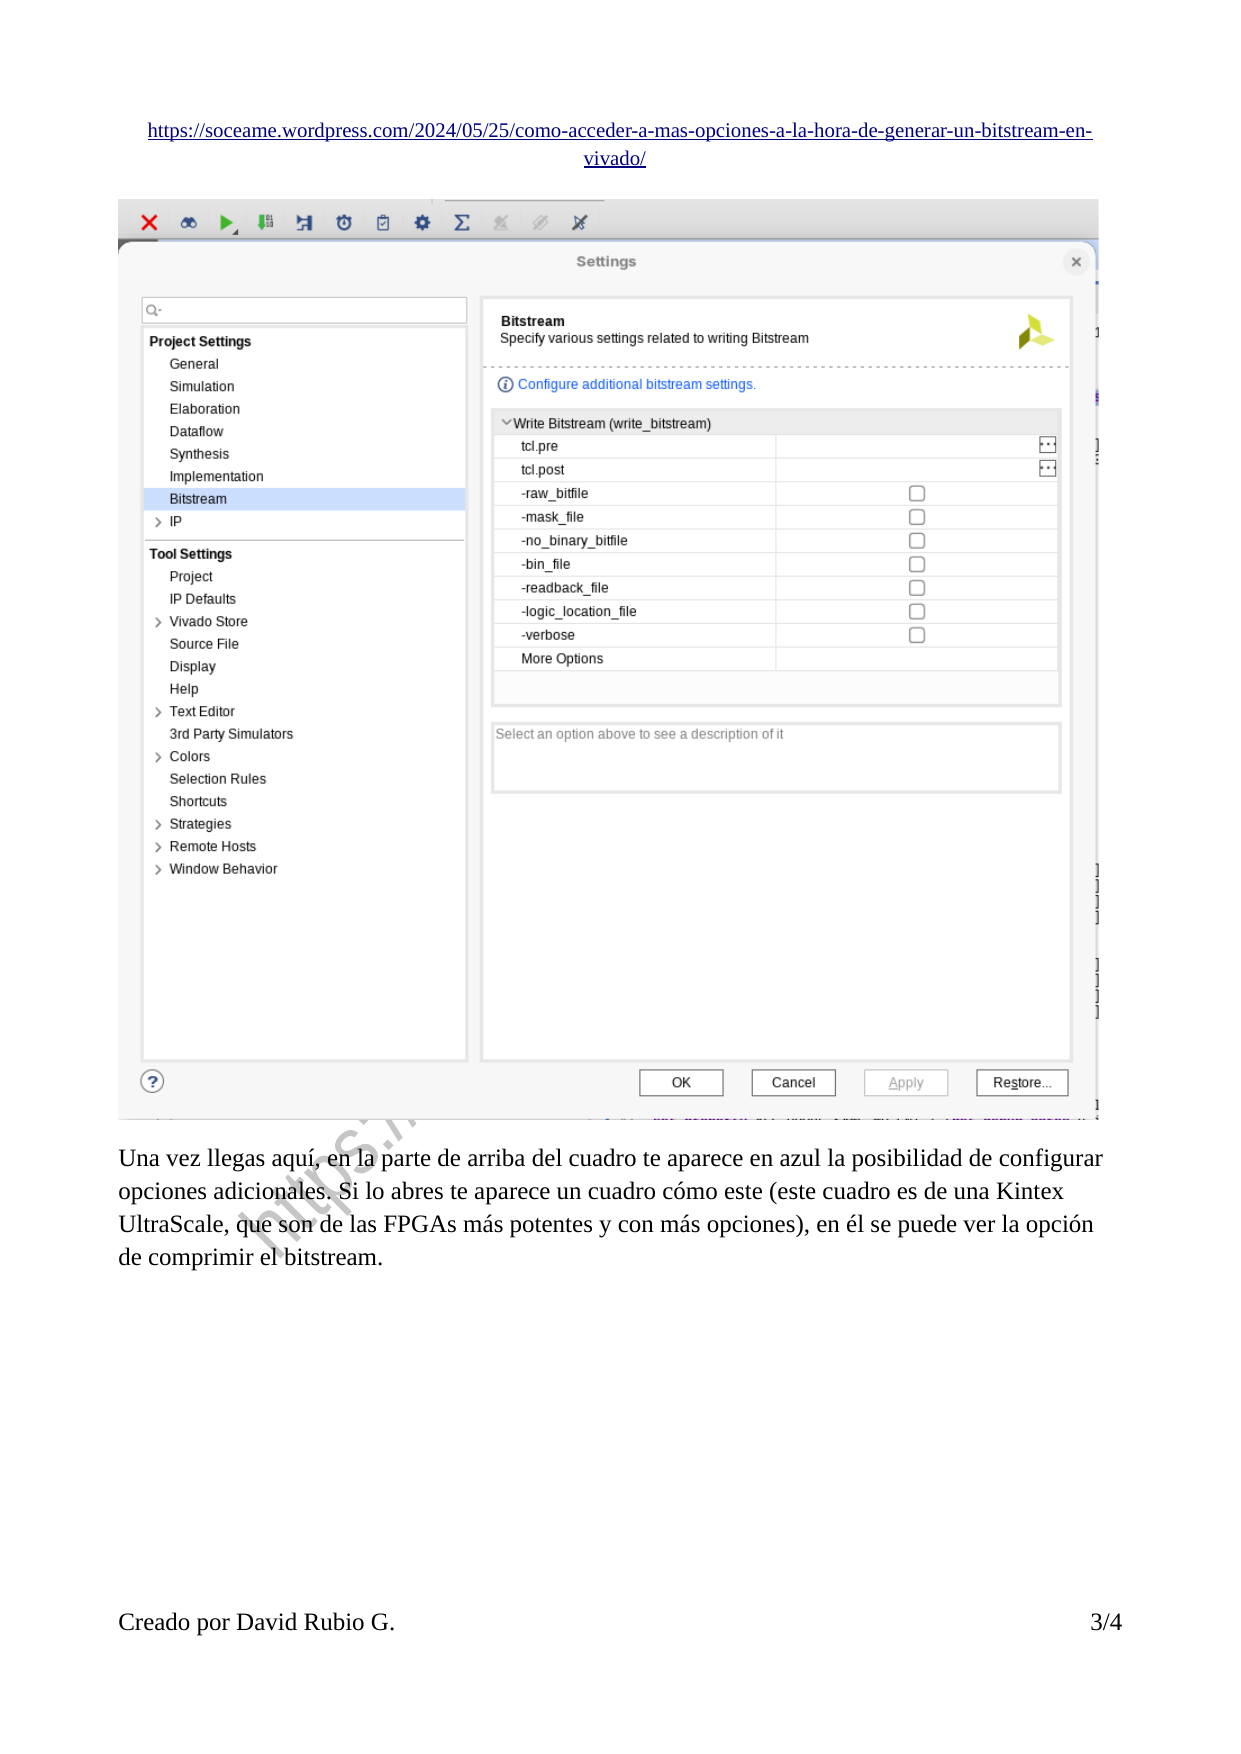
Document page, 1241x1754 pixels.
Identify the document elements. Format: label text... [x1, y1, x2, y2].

picture [118, 199, 1099, 1120]
text Una vez llegas aquí, en la parte de arriba del cuadro te aparece en azul la posibilidad de configurar opciones adicionales. Si lo abres te aparece un cuadro cómo este (este cuadro es de una Kintex UltraScale, que son de las FPGAs más potentes y con más opciones), en él se puede ver la opción de comprimir el bitstream. [118, 1143, 1122, 1271]
